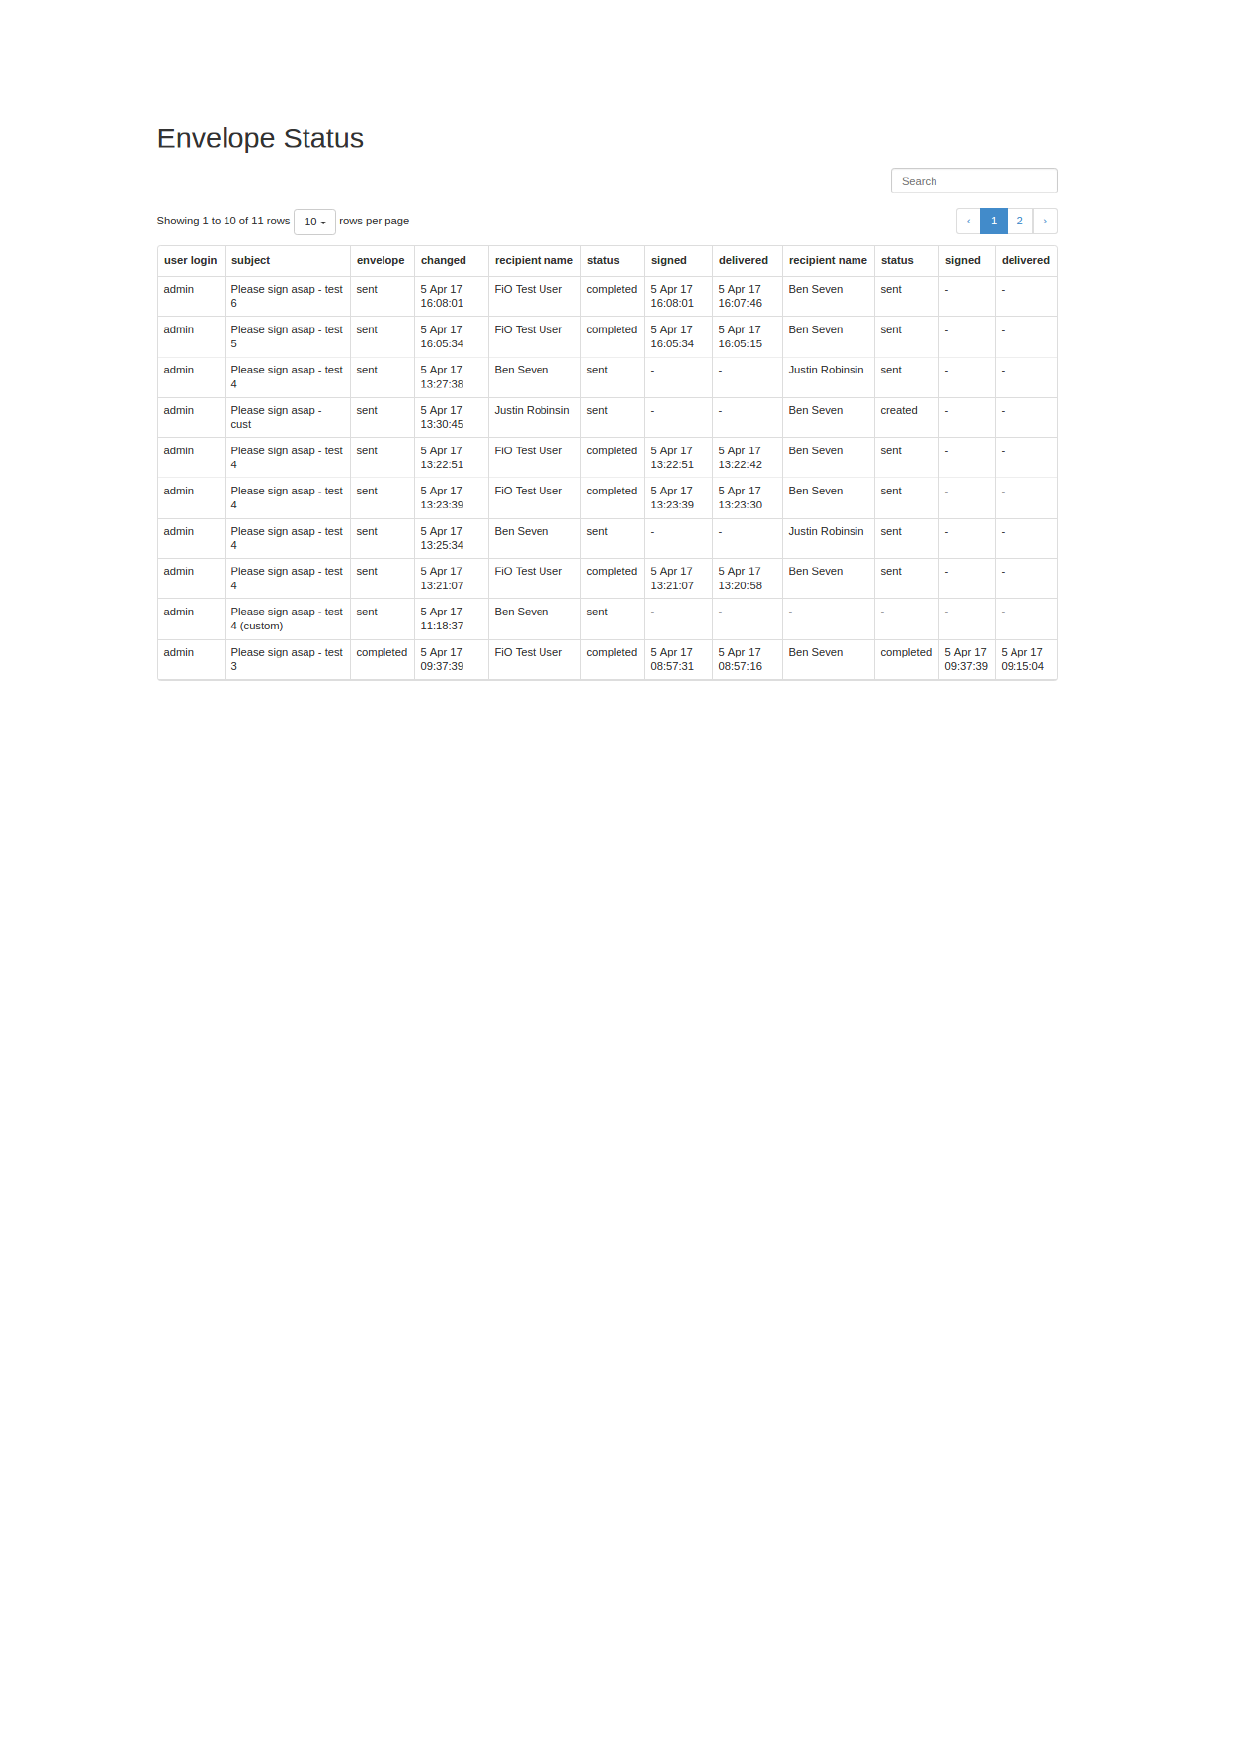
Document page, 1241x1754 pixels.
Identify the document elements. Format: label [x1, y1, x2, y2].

picture [148, 118, 1092, 703]
